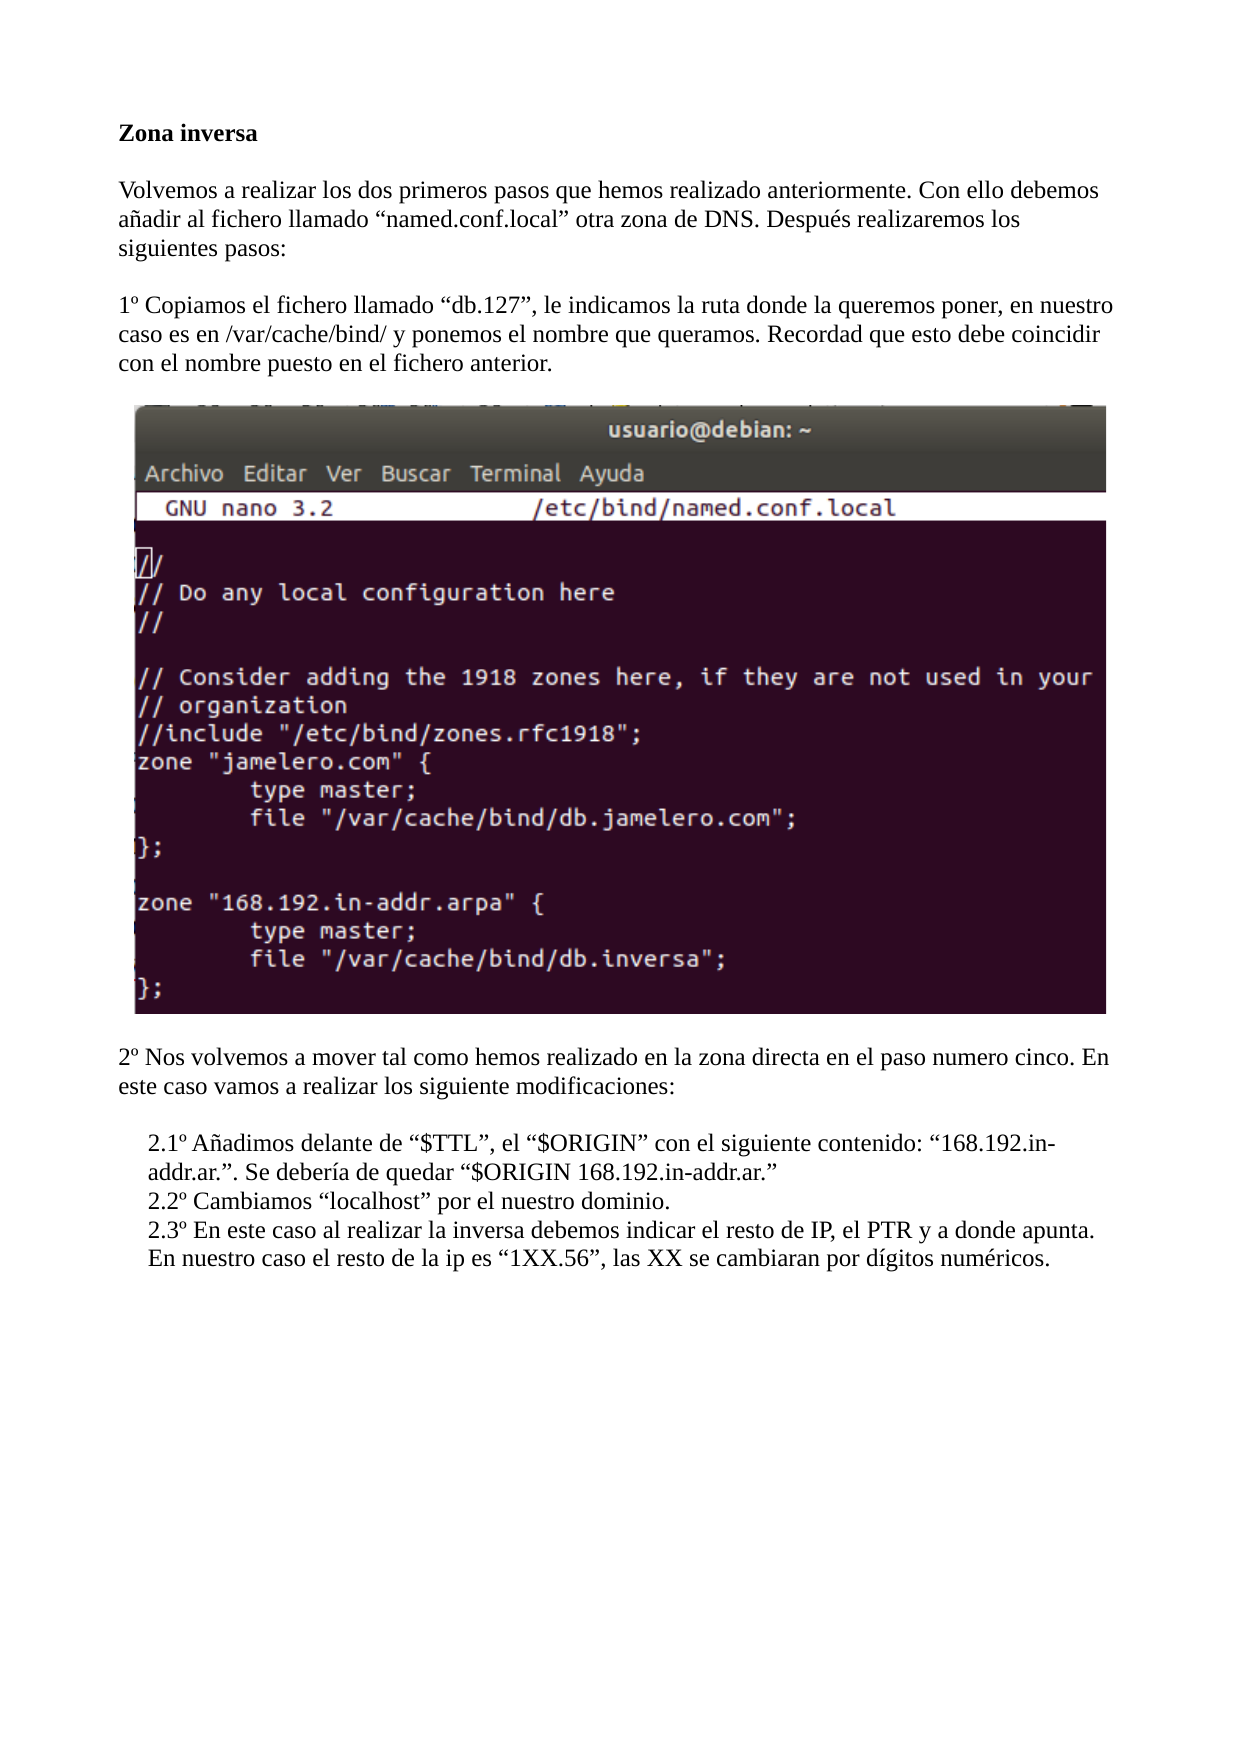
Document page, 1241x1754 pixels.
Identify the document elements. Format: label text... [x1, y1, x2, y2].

text 2º Nos volvemos a mover tal como hemos realizado en la zona directa en el paso numero cinco. En este caso vamos a realizar los siguiente modificaciones: [118, 1042, 1122, 1100]
text 2.1º Añadimos delante de “$TTL”, el “$ORIGIN” con el siguiente contenido: “168.192.in-addr.ar.”. Se debería de quedar “$ORIGIN 168.192.in-addr.ar.” [148, 1128, 1122, 1186]
picture [134, 405, 1107, 1014]
text 1º Copiamos el fichero llamado “db.127”, le indicamos la ruta donde la queremos poner, en nuestro caso es en /var/cache/bind/ y ponemos el nombre que queramos. Recordad que esto debe coincidir con el nombre puesto en el fichero anterior. [118, 291, 1122, 377]
text Zona inversa [118, 118, 1122, 147]
text 2.2º Cambiamos “localhost” por el nuestro dominio. [148, 1186, 1122, 1215]
text 2.3º En este caso al realizar la inversa debemos indicar el resto de IP, el PTR y a donde apunta. En nuestro caso el resto de la ip es “1XX.56”, las XX se cambiaran por dígitos numéricos. [148, 1215, 1122, 1272]
text Volvemos a realizar los dos primeros pasos que hemos realizado anteriormente. Con ello debemos añadir al fichero llamado “named.conf.local” otra zona de DNS. Después realizaremos los siguientes pasos: [118, 176, 1122, 262]
